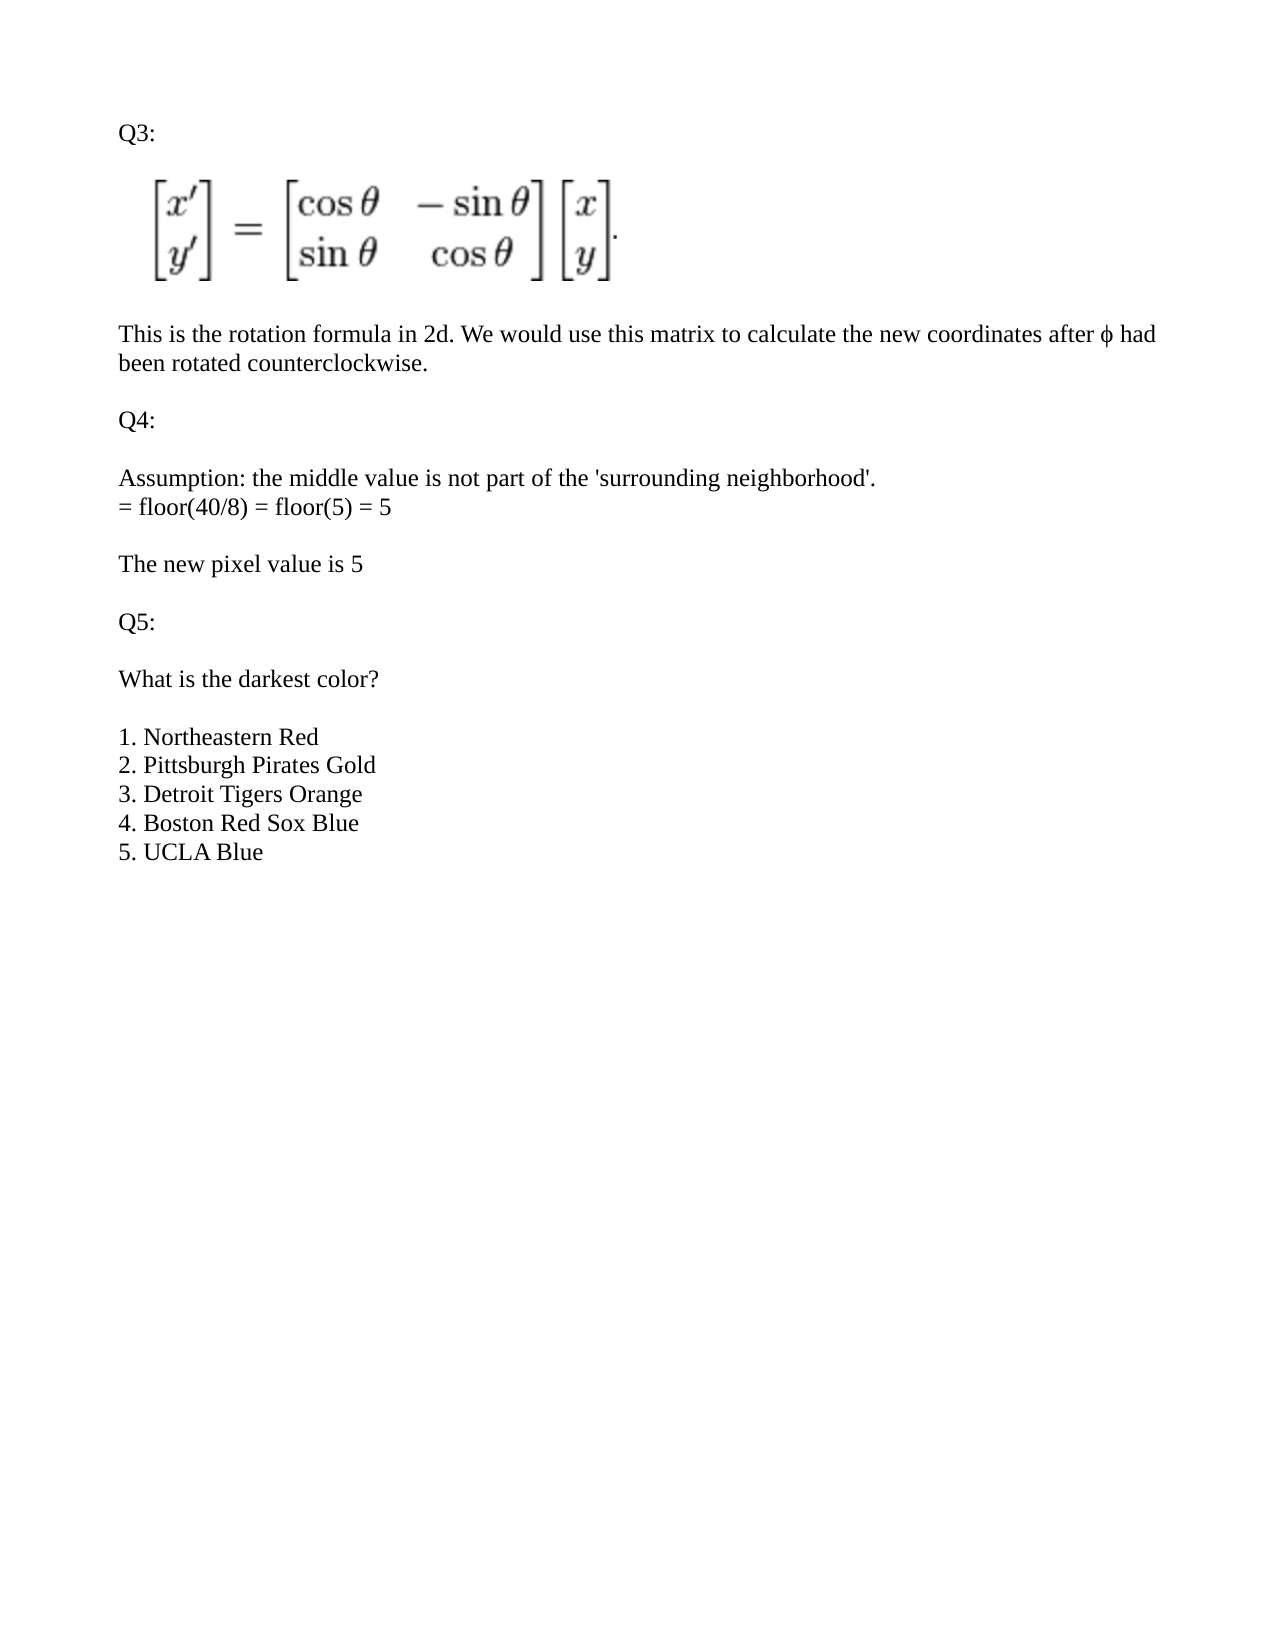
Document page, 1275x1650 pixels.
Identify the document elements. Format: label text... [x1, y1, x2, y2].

text What is the darkest color? [118, 664, 1157, 693]
text Q5: [118, 607, 1157, 636]
text 5. UCLA Blue [118, 837, 1157, 866]
text = floor(40/8) = floor(5) = 5 [118, 492, 1157, 521]
picture [120, 166, 648, 300]
text 4. Boston Red Sox Blue [118, 808, 1157, 837]
text 1. Northeastern Red [118, 722, 1157, 751]
text The new pixel value is 5 [118, 549, 1157, 578]
text 2. Pittsburgh Pirates Gold [118, 751, 1157, 779]
text Q4: [118, 406, 1157, 434]
text 3. Detroit Tigers Orange [118, 779, 1157, 808]
text Assumption: the middle value is not part of the 'surrounding neighborhood'. [118, 463, 1157, 492]
text Q3: [118, 118, 1157, 147]
text This is the rotation formula in 2d. We would use this matrix to calculate the new coordinates after ϕ had been rotated counterclockwise. [118, 319, 1157, 377]
